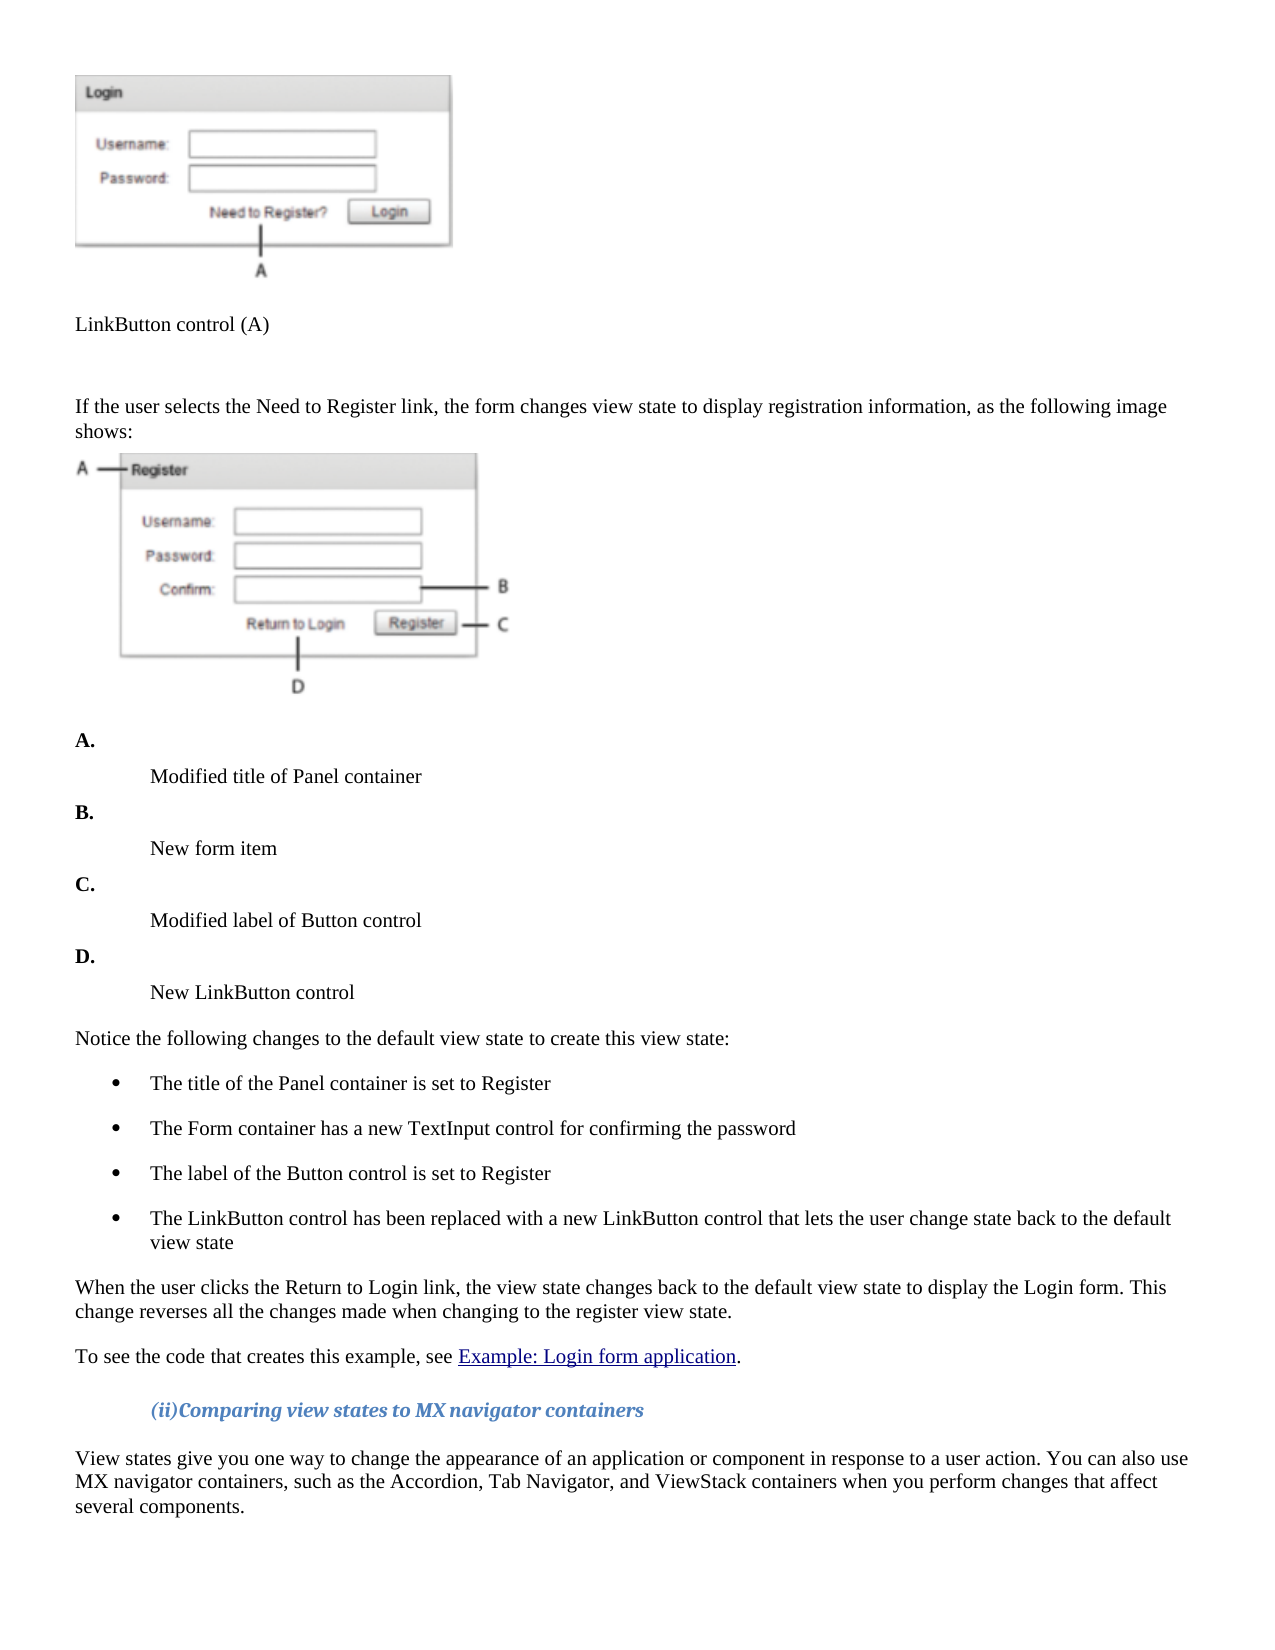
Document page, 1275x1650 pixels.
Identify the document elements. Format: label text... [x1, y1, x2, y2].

list The label of the Button control is set to Register [112, 1161, 1200, 1185]
text A. [75, 727, 1200, 752]
list The LinkButton control has been replaced with a new LinkButton control that lets the user change state back to the default view state [112, 1206, 1200, 1254]
text New LinkButton control [150, 980, 1200, 1004]
text Notice the following changes to the default view state to create this view state: [75, 1026, 1200, 1050]
list The title of the Panel container is set to Register [112, 1071, 1200, 1095]
subtitle Comparing view states to MX navigator containers [150, 1399, 1200, 1423]
text C. [75, 872, 1200, 896]
text Modified title of Panel container [150, 763, 1200, 788]
text LinkButton control (A) [75, 312, 1200, 336]
list The Form container has a new TextInput control for confirming the password [112, 1116, 1200, 1140]
text B. [75, 799, 1200, 824]
text To see the code that creates this example, see Example: Login form application. [75, 1344, 1200, 1368]
text View states give you one way to change the appearance of an application or component in response to a user action. You can also use MX navigator containers, such as the Accordion, Tab Navigator, and ViewStack containers when you perform changes that affect several components. [75, 1445, 1200, 1518]
text When the user clicks the Return to Login link, the view state changes back to the default view state to display the Login form. This change reverses all the changes made when changing to the register view state. [75, 1275, 1200, 1323]
text D. [75, 944, 1200, 968]
text New form item [150, 836, 1200, 860]
text Modified label of Button control [150, 908, 1200, 932]
text If the user selects the Need to Register link, the form changes view state to display registration information, as the following image shows: [75, 394, 1200, 443]
